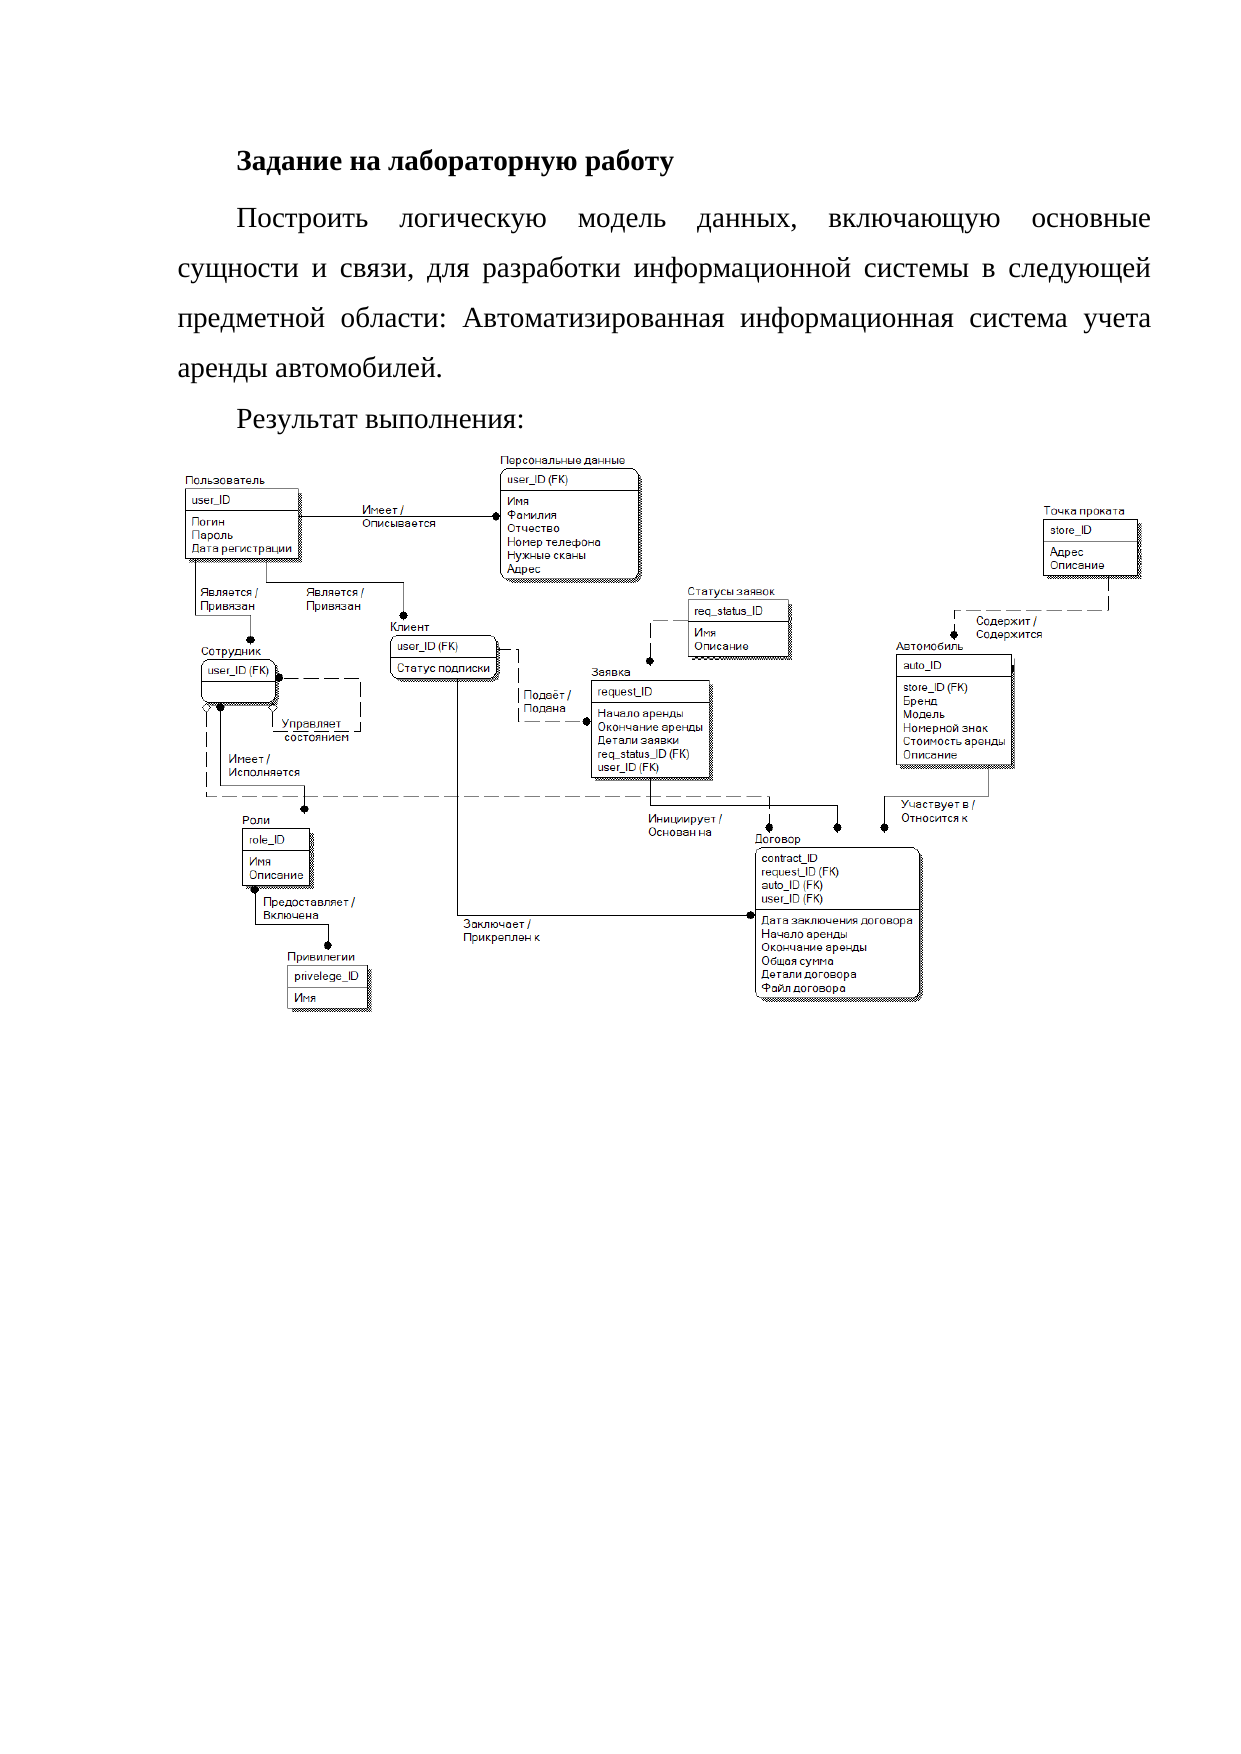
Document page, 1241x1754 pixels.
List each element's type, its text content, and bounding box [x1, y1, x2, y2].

text Построить логическую модель данных, включающую основные сущности и связи, для разработки информационной системы в следующей предметной области: Автоматизированная информационная система учета аренды автомобилей. [177, 200, 1152, 384]
text Результат выполнения: [177, 401, 1152, 434]
picture [177, 451, 1152, 1019]
subtitle Задание на лабораторную работу [177, 143, 1152, 177]
